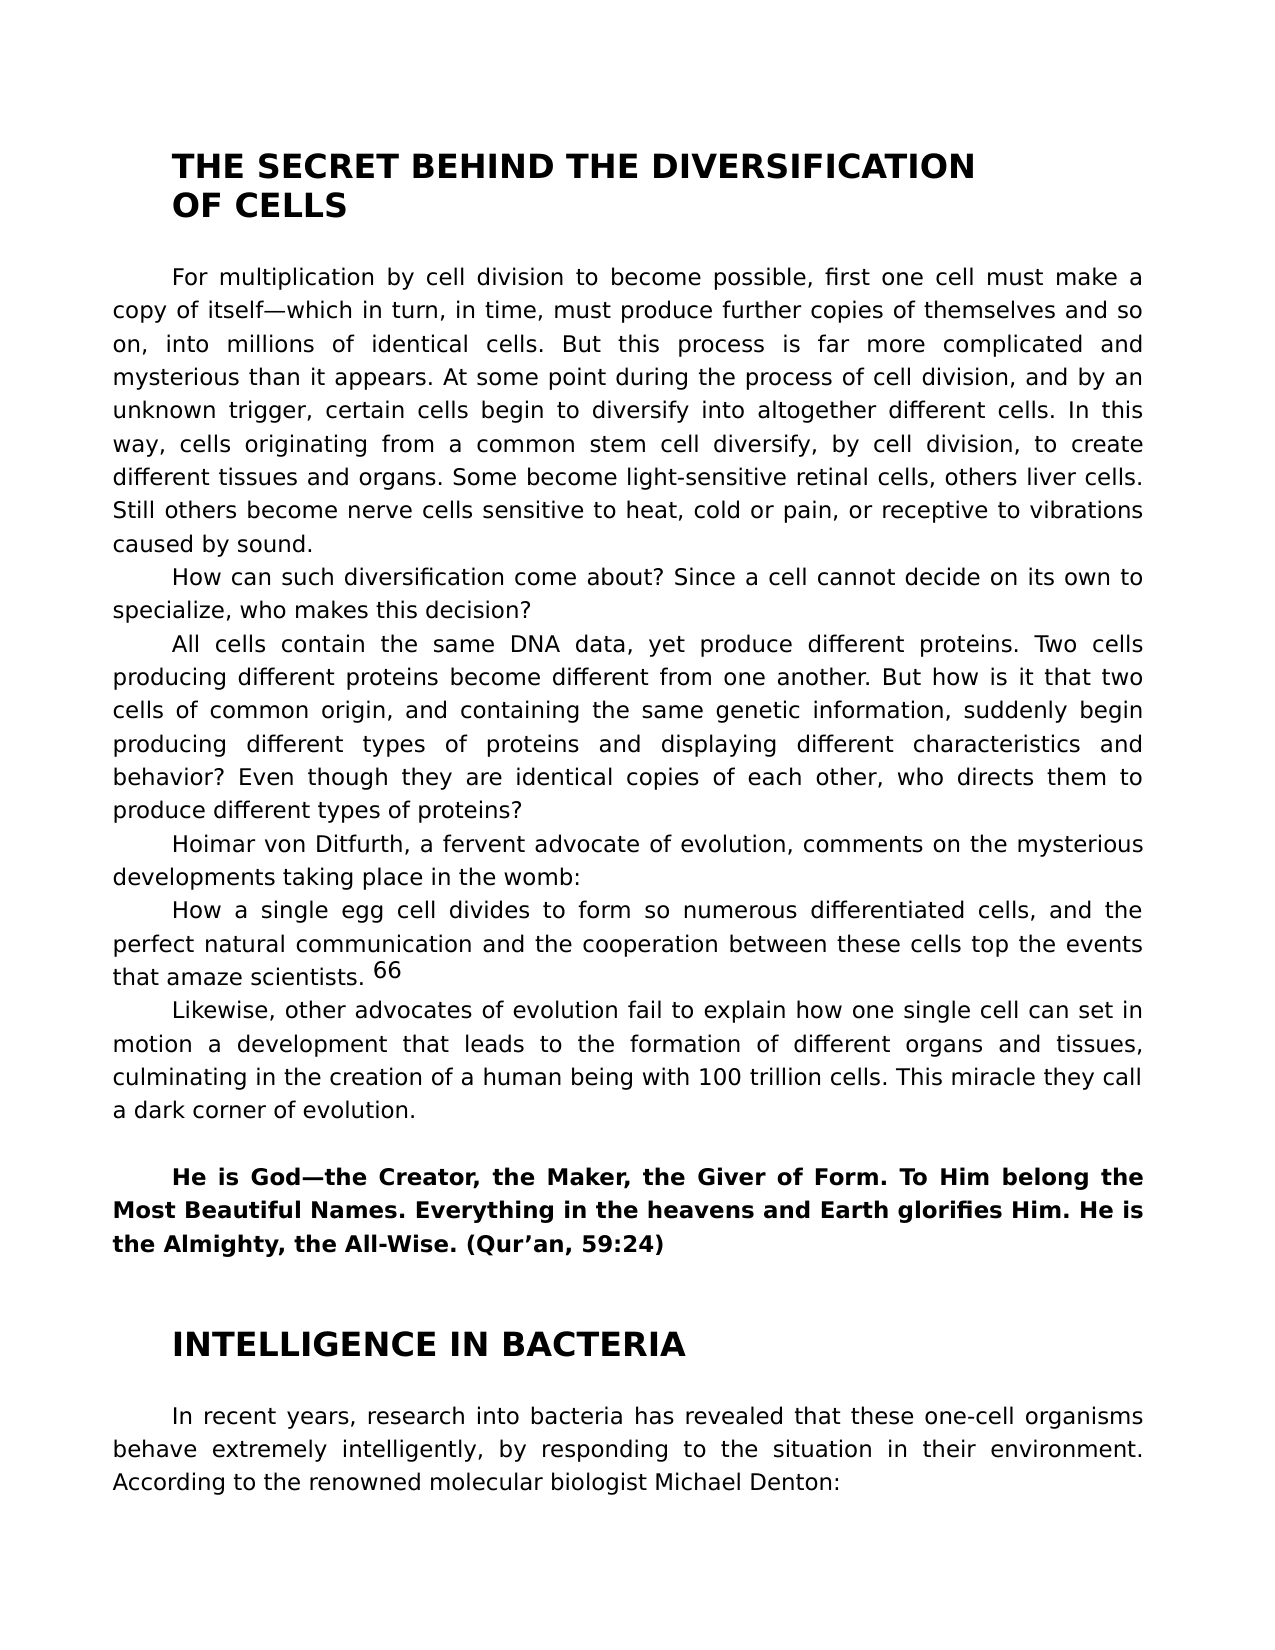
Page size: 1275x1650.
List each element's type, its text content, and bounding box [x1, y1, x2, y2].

text Likewise, other advocates of evolution fail to explain how one single cell can set in motion a development that leads to the formation of different organs and tissues, culminating in the creation of a human being with 100 trillion cells. This miracle they call a dark corner of evolution. [112, 992, 1145, 1125]
text How can such diversification come about? Since a cell cannot decide on its own to specialize, who makes this decision? [112, 559, 1145, 625]
text All cells contain the same DNA data, yet produce different proteins. Two cells producing different proteins become different from one another. But how is it that two cells of common origin, and containing the same genetic information, suddenly begin producing different types of proteins and displaying different characteristics and behavior? Even though they are identical copies of each other, who directs them to produce different types of proteins? [112, 625, 1145, 825]
text Hoimar von Ditfurth, a fervent advocate of evolution, comments on the mysterious developments taking place in the womb: [112, 825, 1145, 892]
text In recent years, research into bacteria has revealed that these one-cell organisms behave extremely intelligently, by responding to the situation in their environment. According to the renowned molecular biologist Michael Denton: [112, 1397, 1145, 1497]
subtitle INTELLIGENCE IN BACTERIA [112, 1325, 1145, 1364]
text How a single egg cell divides to form so numerous differentiated cells, and the perfect natural communication and the cooperation between these cells top the events that amaze scientists. 66 [112, 892, 1145, 992]
subtitle THE SECRET BEHIND THE DIVERSIFICATION [112, 148, 1145, 186]
text He is God—the Creator, the Maker, the Giver of Form. To Him belong the Most Beautiful Names. Everything in the heavens and Earth glorifies Him. He is the Almighty, the All-Wise. (Qur’an, 59:24) [112, 1159, 1145, 1259]
text For multiplication by cell division to become possible, first one cell must make a copy of itself—which in turn, in time, must produce further copies of themselves and so on, into millions of identical cells. But this process is far more complicated and mysterious than it appears. At some point during the process of cell division, and by an unknown trigger, certain cells begin to diversify into altogether different cells. In this way, cells originating from a common stem cell diversify, by cell division, to create different tissues and organs. Some become light-sensitive retinal cells, others liver cells. Still others become nerve cells sensitive to heat, cold or pain, or receptive to vibrations caused by sound. [112, 259, 1145, 559]
subtitle OF CELLS [112, 186, 1145, 225]
